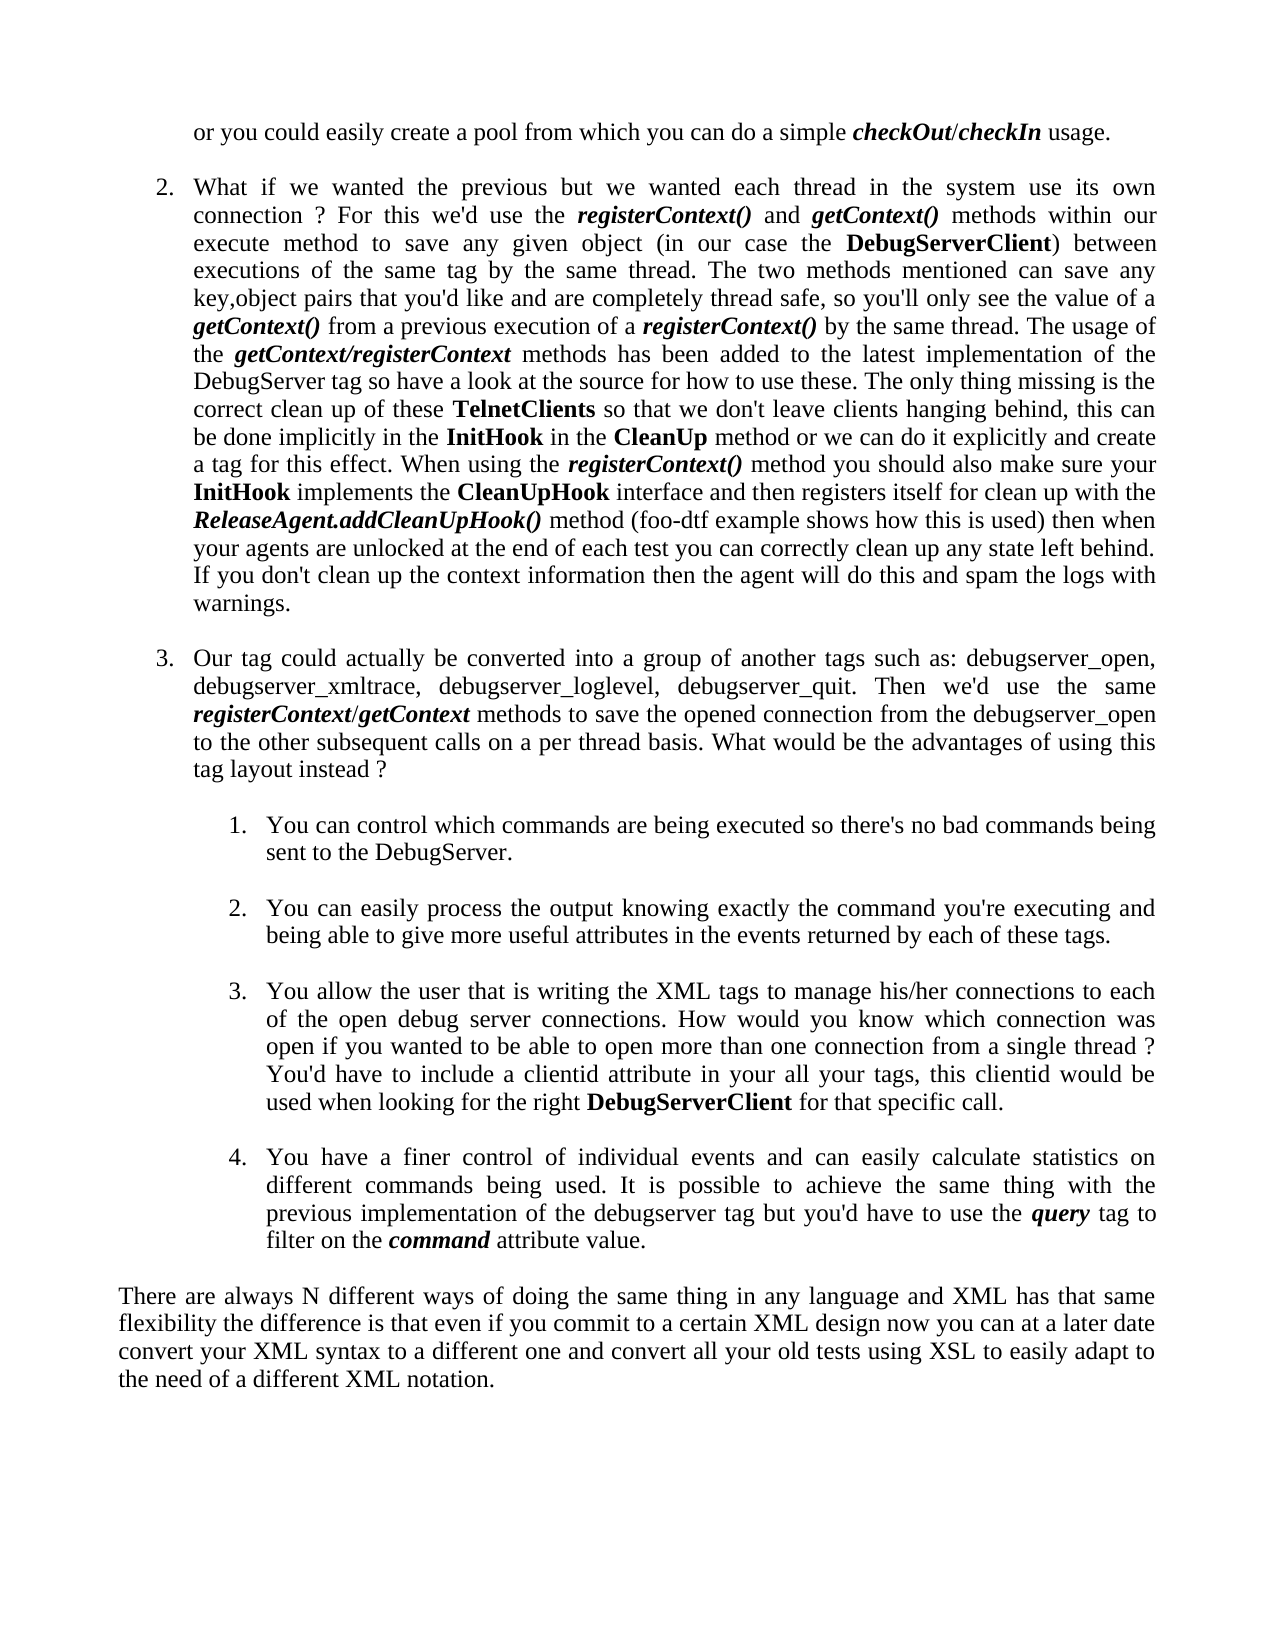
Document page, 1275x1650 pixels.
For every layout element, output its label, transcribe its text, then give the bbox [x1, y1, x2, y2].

list You can control which commands are being executed so there's no bad commands being sent to the DebugServer. [228, 811, 1157, 866]
text There are always N different ways of doing the same thing in any language and XML has that same flexibility the difference is that even if you commit to a certain XML design now you can at a later date convert your XML syntax to a different one and convert all your old tests using XSL to easily adapt to the need of a different XML notation. [118, 1282, 1157, 1393]
list You can easily process the output knowing exactly the command you're executing and being able to give more useful attributes in the events returned by each of these tags. [228, 894, 1157, 949]
list You allow the user that is writing the XML tags to manage his/her connections to each of the open debug server connections. How would you know which connection was open if you wanted to be able to open more than one connection from a single thread ? You'd have to include a clientid attribute in your all your tags, this clientid would be used when looking for the right DebugServerClient for that specific call. [228, 977, 1157, 1116]
list or you could easily create a pool from which you can do a simple checkOut/checkIn usage. [156, 118, 1157, 146]
list You have a finer control of individual events and can easily calculate statistics on different commands being used. It is possible to achieve the same thing with the previous implementation of the debugserver tag but you'd have to use the query tag to filter on the command attribute value. [228, 1143, 1157, 1254]
list What if we wanted the previous but we wanted each thread in the system use its own connection ? For this we'd use the registerContext() and getContext() methods within our execute method to save any given object (in our case the DebugServerClient) between executions of the same tag by the same thread. The two methods mentioned can save any key,object pairs that you'd like and are completely thread safe, so you'll only see the value of a getContext() from a previous execution of a registerContext() by the same thread. The usage of the getContext/registerContext methods has been added to the latest implementation of the DebugServer tag so have a look at the source for how to use these. The only thing missing is the correct clean up of these TelnetClients so that we don't leave clients hanging behind, this can be done implicitly in the InitHook in the CleanUp method or we can do it explicitly and create a tag for this effect. When using the registerContext() method you should also make sure your InitHook implements the CleanUpHook interface and then registers itself for clean up with the ReleaseAgent.addCleanUpHook() method (foo-dtf example shows how this is used) then when your agents are unlocked at the end of each test you can correctly clean up any state left behind. If you don't clean up the context information then the agent will do this and spam the logs with warnings. [156, 173, 1157, 617]
list Our tag could actually be converted into a group of another tags such as: debugserver_open, debugserver_xmltrace, debugserver_loglevel, debugserver_quit. Then we'd use the same registerContext/getContext methods to save the opened connection from the debugserver_open to the other subsequent calls on a per thread basis. What would be the advantages of using this tag layout instead ? [156, 644, 1157, 783]
